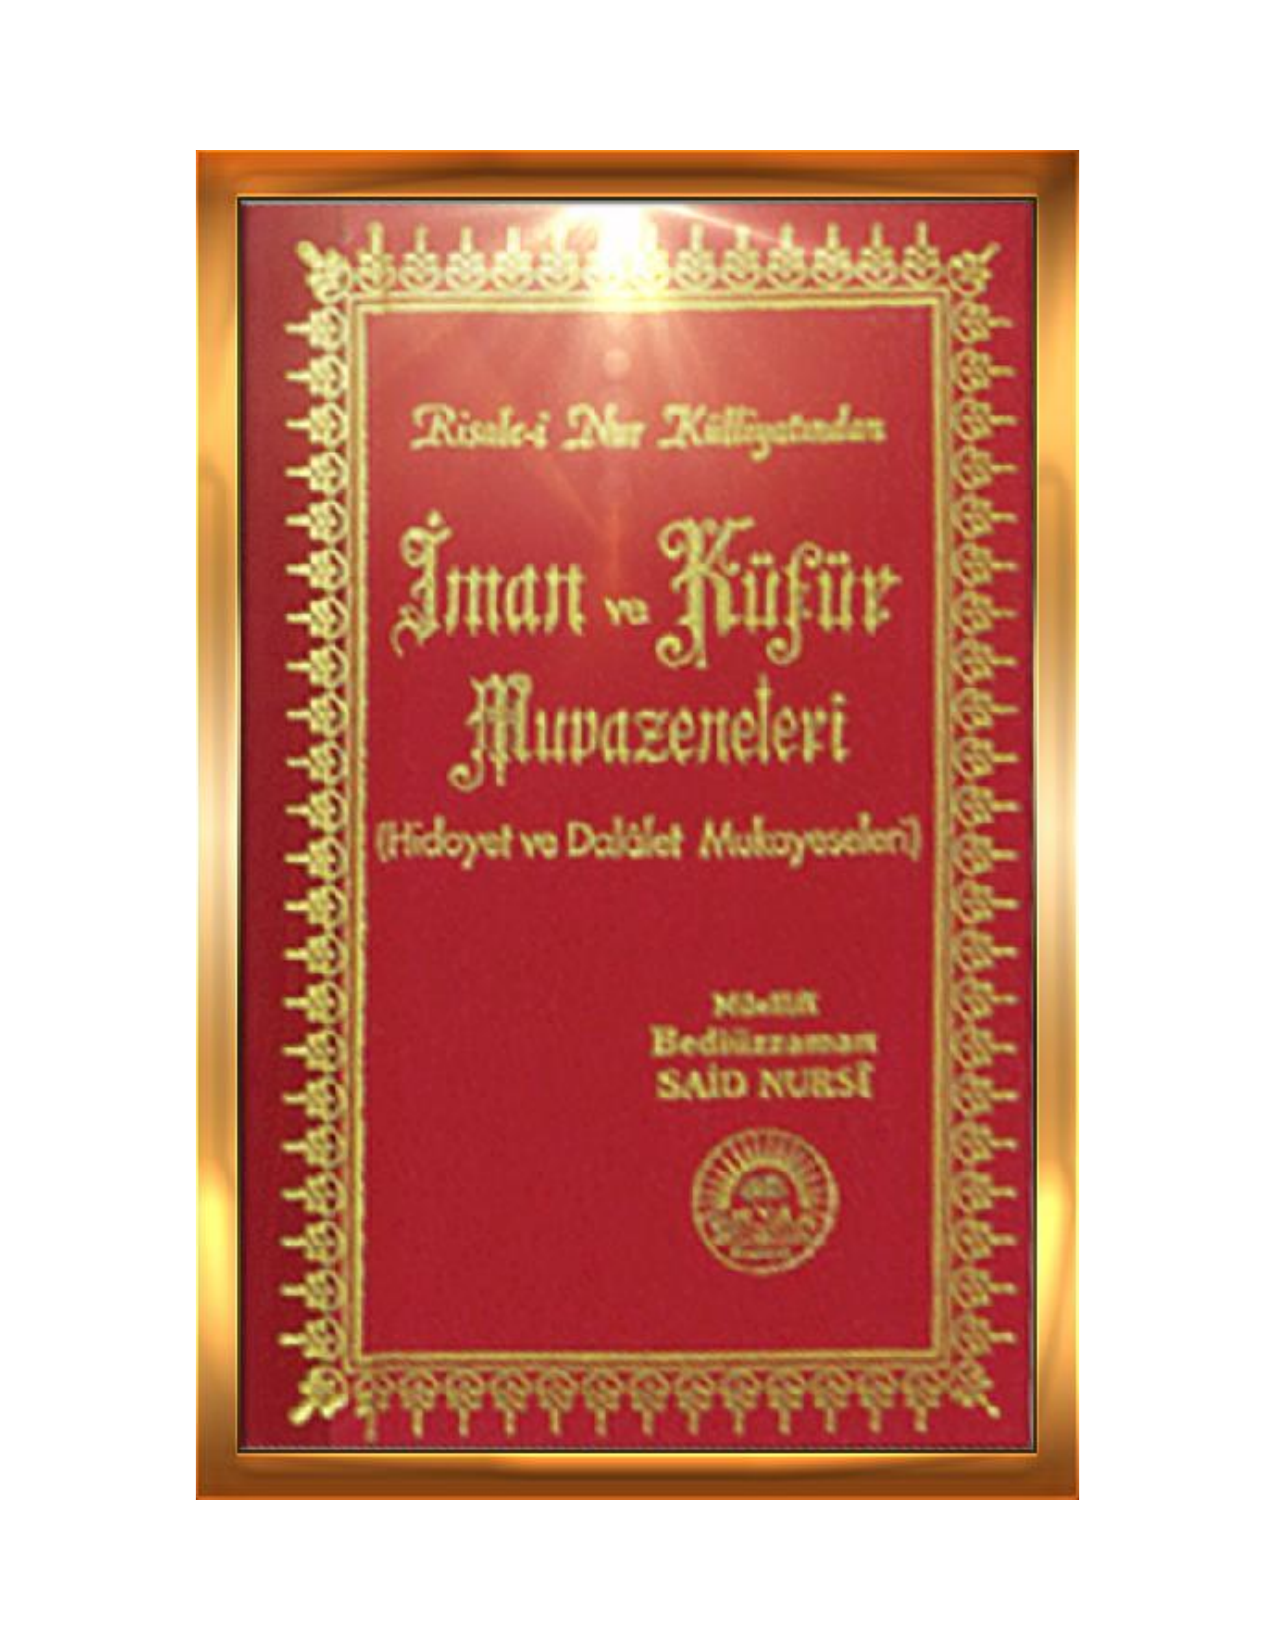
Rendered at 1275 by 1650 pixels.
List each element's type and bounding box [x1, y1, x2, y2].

picture [195, 150, 1080, 1500]
